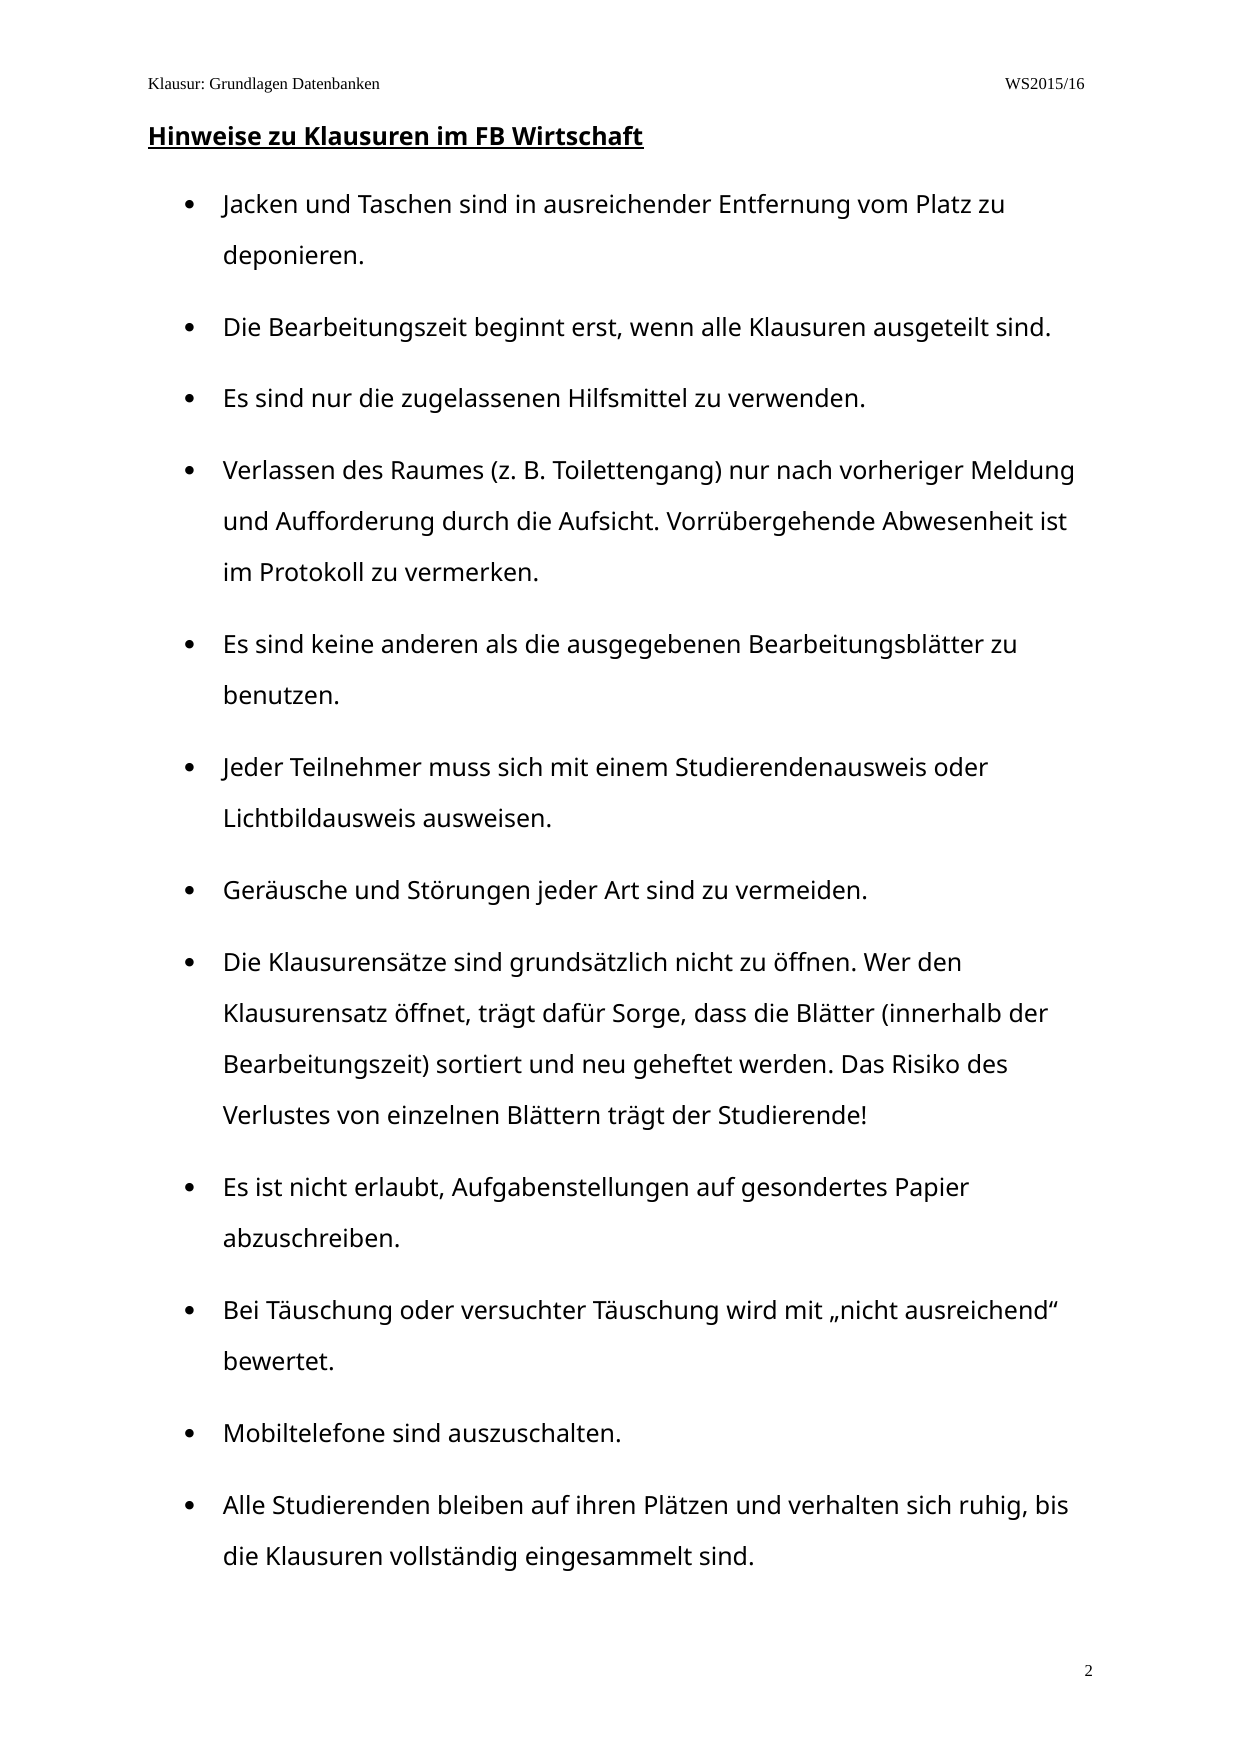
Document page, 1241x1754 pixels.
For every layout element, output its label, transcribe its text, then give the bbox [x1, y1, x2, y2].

list Es sind nur die zugelassenen Hilfsmittel zu verwenden. [185, 381, 1092, 415]
list Die Klausurensätze sind grundsätzlich nicht zu öffnen. Wer den Klausurensatz öffnet, trägt dafür Sorge, dass die Blätter (innerhalb der Bearbeitungszeit) sortiert und neu geheftet werden. Das Risiko des Verlustes von einzelnen Blättern trägt der Studierende! [185, 944, 1092, 1132]
list Jacken und Taschen sind in ausreichender Entfernung vom Platz zu deponieren. [185, 186, 1092, 271]
text Hinweise zu Klausuren im FB Wirtschaft [148, 118, 1092, 152]
list Die Bearbeitungszeit beginnt erst, wenn alle Klausuren ausgeteilt sind. [185, 309, 1092, 343]
list Verlassen des Raumes (z. B. Toilettengang) nur nach vorheriger Meldung und Aufforderung durch die Aufsicht. Vorrübergehende Abwesenheit ist im Protokoll zu vermerken. [185, 453, 1092, 589]
list Jeder Teilnehmer muss sich mit einem Studierendenausweis oder Lichtbildausweis ausweisen. [185, 750, 1092, 835]
list Es ist nicht erlaubt, Aufgabenstellungen auf gesondertes Papier abzuschreiben. [185, 1169, 1092, 1255]
list Geräusche und Störungen jeder Art sind zu vermeiden. [185, 873, 1092, 907]
list Es sind keine anderen als die ausgegebenen Bearbeitungsblätter zu benutzen. [185, 627, 1092, 712]
list Alle Studierenden bleiben auf ihren Plätzen und verhalten sich ruhig, bis die Klausuren vollständig eingesammelt sind. [185, 1487, 1092, 1572]
list Mobiltelefone sind auszuschalten. [185, 1415, 1092, 1449]
list Bei Täuschung oder versuchter Täuschung wird mit „nicht ausreichend“ bewertet. [185, 1292, 1092, 1378]
